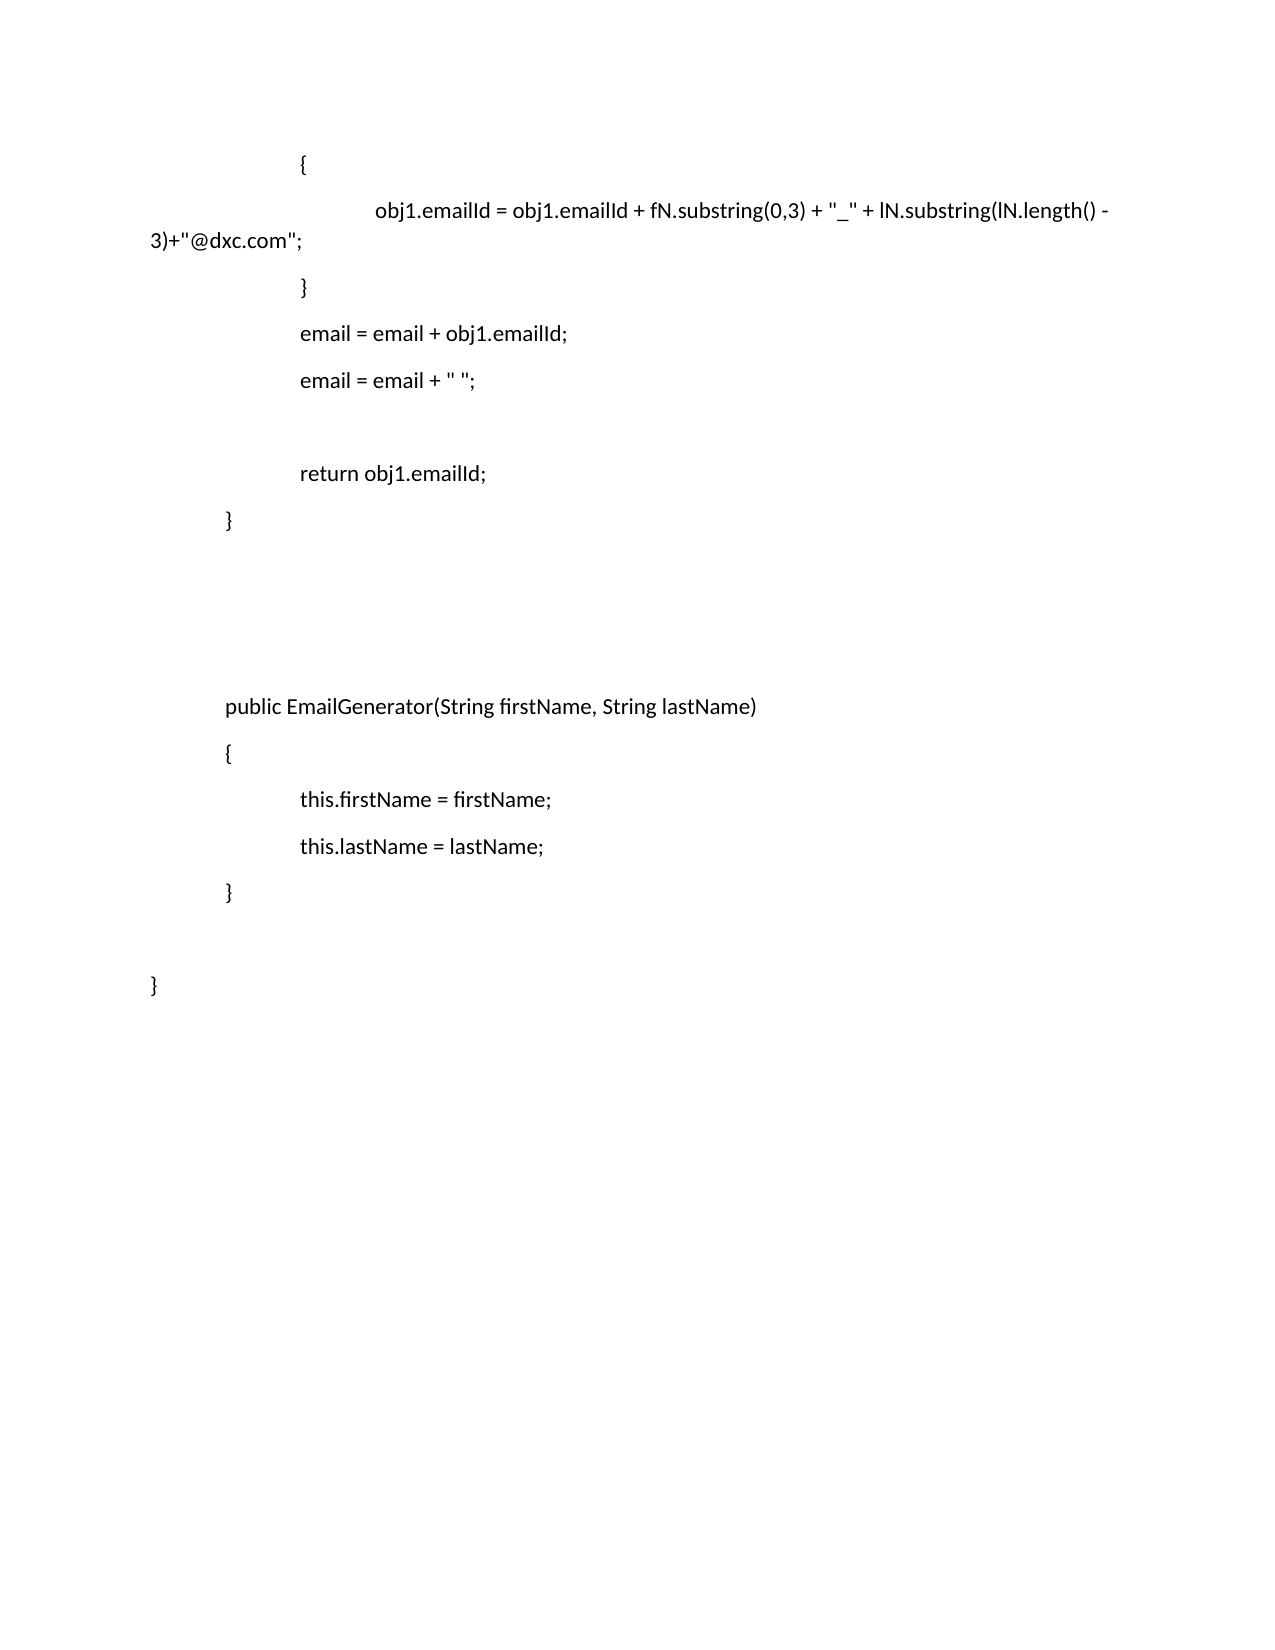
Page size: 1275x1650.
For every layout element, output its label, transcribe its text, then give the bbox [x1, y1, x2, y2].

text } [150, 506, 1125, 534]
text email = email + obj1.emailId; [150, 319, 1125, 348]
text this.firstName = firstName; [150, 785, 1125, 813]
text } [150, 273, 1125, 301]
text this.lastName = lastName; [150, 832, 1125, 860]
text { [150, 739, 1125, 767]
text } [150, 878, 1125, 906]
text } [150, 971, 1125, 999]
text email = email + " "; [150, 366, 1125, 394]
text return obj1.emailId; [150, 459, 1125, 487]
text public EmailGenerator(String firstName, String lastName) [150, 692, 1125, 720]
text obj1.emailId = obj1.emailId + fN.substring(0,3) + "_" + lN.substring(lN.length() - 3)+"@dxc.com"; [150, 197, 1125, 254]
text { [150, 150, 1125, 178]
